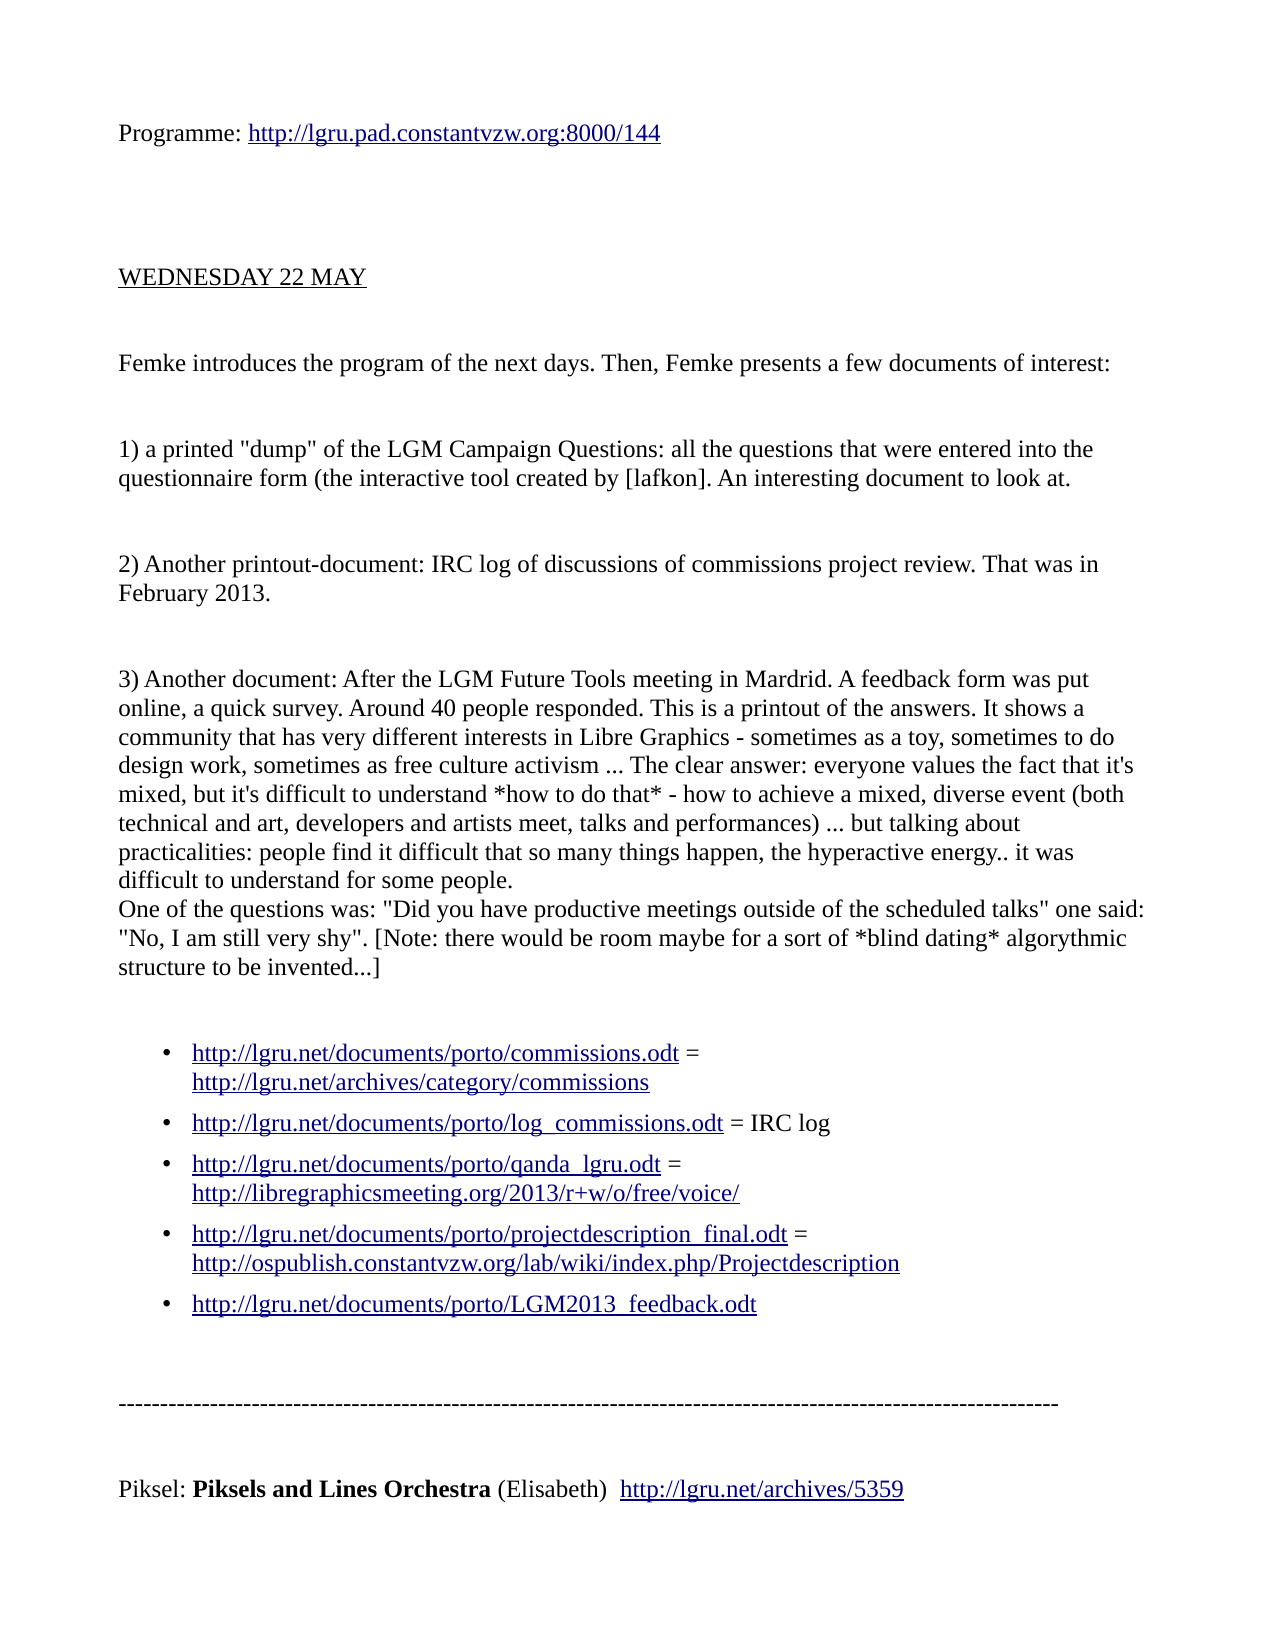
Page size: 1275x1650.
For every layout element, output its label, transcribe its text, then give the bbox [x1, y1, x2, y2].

list http://lgru.net/documents/porto/qanda_lgru.odt = http://libregraphicsmeeting.org/2013/r+w/o/free/voice/ [162, 1149, 1157, 1207]
text One of the questions was: "Did you have productive meetings outside of the scheduled talks" one said: "No, I am still very shy". [Note: there would be room maybe for a sort of *blind dating* algorythmic structure to be invented...] [118, 894, 1157, 981]
text ----------------------------------------------------------------------------------------------------------------- [118, 1388, 1157, 1417]
text WEDNESDAY 22 MAY [118, 262, 1157, 291]
text 2) Another printout-document: IRC log of discussions of commissions project review. That was in February 2013. [118, 549, 1157, 607]
list http://lgru.net/documents/porto/LGM2013_feedback.odt [162, 1289, 1157, 1318]
list http://lgru.net/documents/porto/log_commissions.odt = IRC log [162, 1108, 1157, 1137]
list http://lgru.net/documents/porto/commissions.odt = http://lgru.net/archives/category/commissions [162, 1038, 1157, 1096]
text 3) Another document: After the LGM Future Tools meeting in Mardrid. A feedback form was put online, a quick survey. Around 40 people responded. This is a printout of the answers. It shows a community that has very different interests in Libre Graphics - sometimes as a toy, sometimes to do design work, sometimes as free culture activism ... The clear answer: everyone values the fact that it's mixed, but it's difficult to understand *how to do that* - how to achieve a mixed, diverse event (both technical and art, developers and artists meet, talks and performances) ... but talking about practicalities: people find it difficult that so many things happen, the hyperactive energy.. it was difficult to understand for some people. [118, 664, 1157, 894]
text Piksel: Piksels and Lines Orchestra (Elisabeth) http://lgru.net/archives/5359 [118, 1474, 1157, 1503]
list http://lgru.net/documents/porto/projectdescription_final.odt = http://ospublish.constantvzw.org/lab/wiki/index.php/Projectdescription [162, 1219, 1157, 1277]
text 1) a printed "dump" of the LGM Campaign Questions: all the questions that were entered into the questionnaire form (the interactive tool created by [lafkon]. An interesting document to look at. [118, 434, 1157, 492]
text Programme: http://lgru.pad.constantvzw.org:8000/144 [118, 118, 1157, 147]
text Femke introduces the program of the next days. Then, Femke presents a few documents of interest: [118, 348, 1157, 377]
